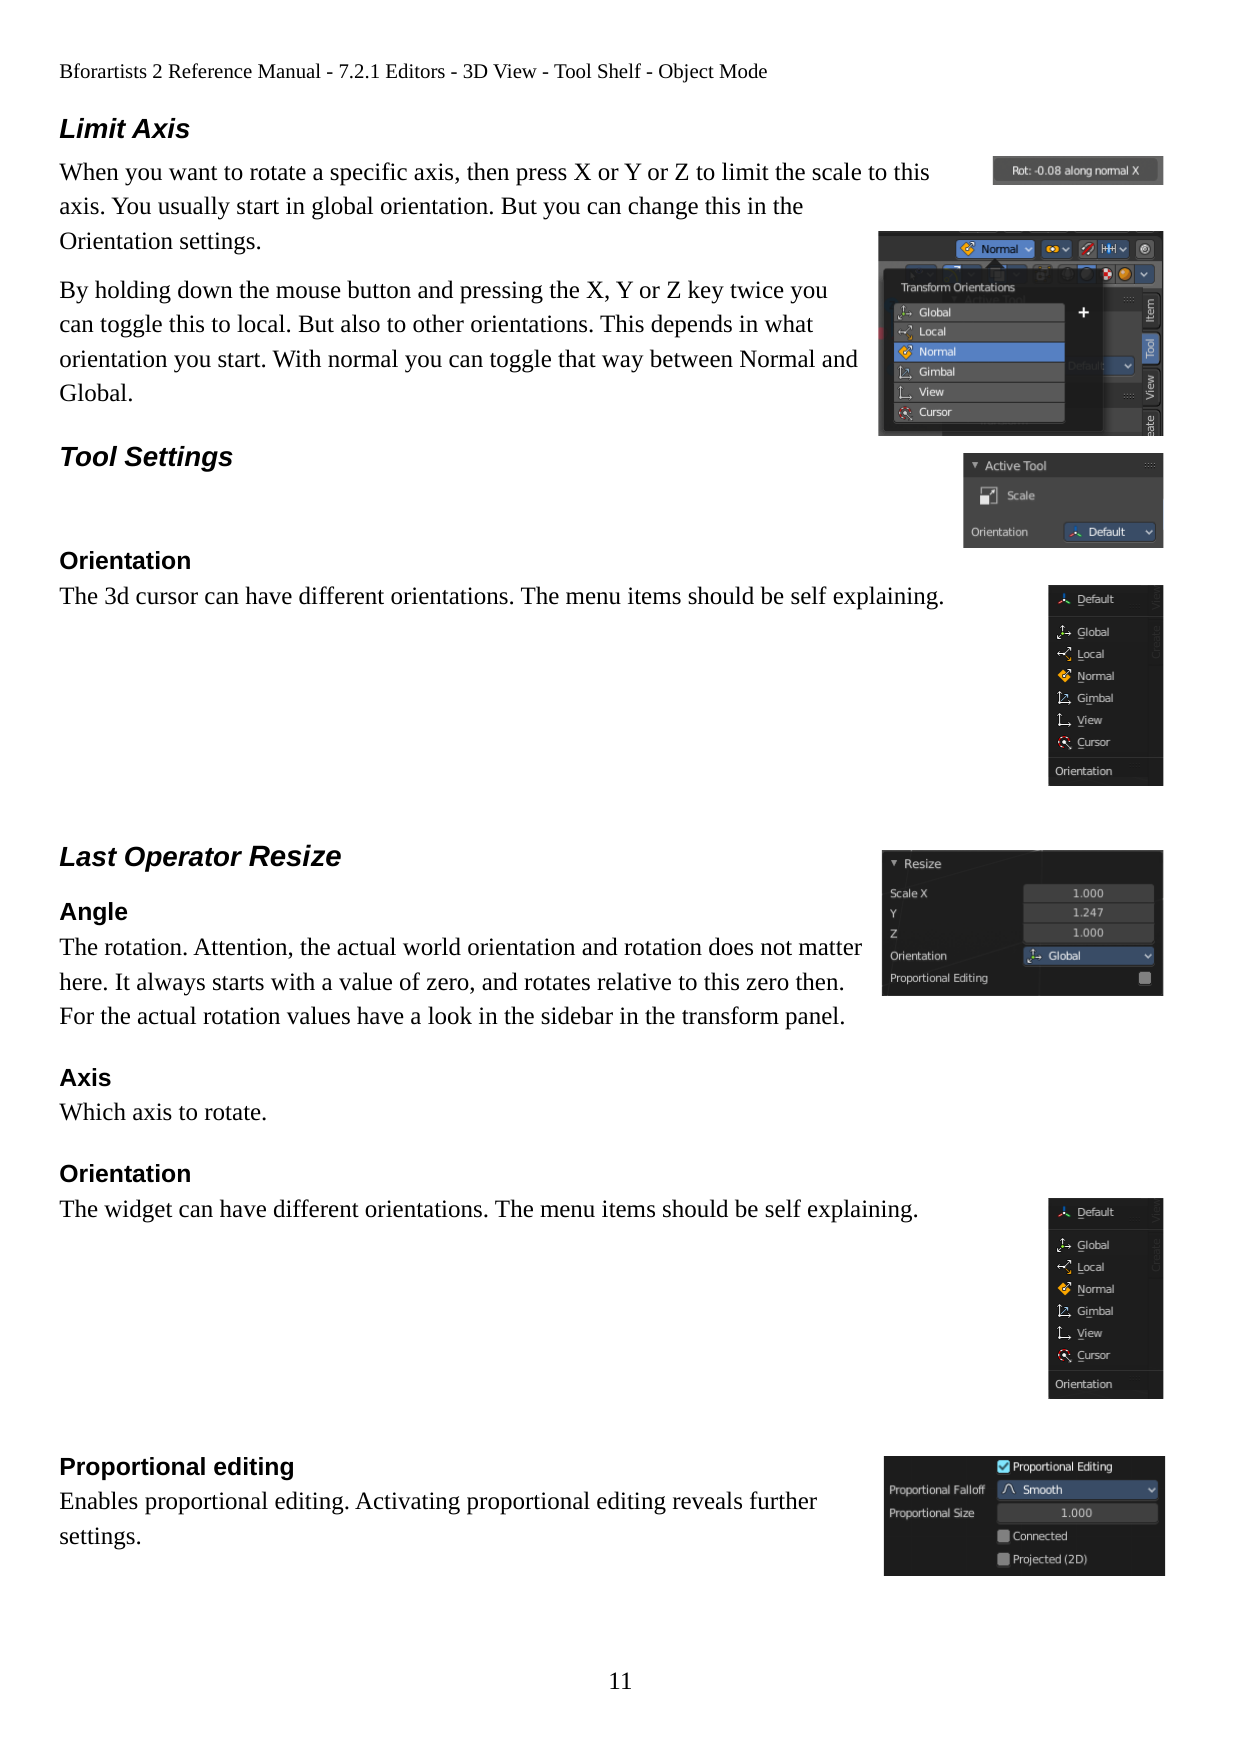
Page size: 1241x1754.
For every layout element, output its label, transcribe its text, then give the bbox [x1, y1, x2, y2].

text When you want to rotate a specific axis, then press X or Y or Z to limit the scale to this axis. You usually start in global orientation. But you can change this in the Orientation settings. [59, 157, 1181, 255]
text The 3d cursor can have different orientations. The menu items should be self explaining. [59, 581, 1181, 609]
picture [963, 453, 1164, 548]
subtitle [1164, 897, 1181, 926]
subtitle Limit Axis [59, 113, 1181, 144]
text The rotation. Attention, the actual world orientation and rotation does not matter here. It always starts with a value of zero, and rotates relative to this zero then. For the actual rotation values have a look in the sidebar in the transform panel. [59, 932, 1181, 1030]
picture [1048, 585, 1164, 786]
text Enables proportional editing. Activating proportional editing reveals further settings. [59, 1486, 883, 1549]
subtitle Angle [59, 897, 881, 926]
subtitle Proportional editing [59, 1452, 1181, 1480]
subtitle Tool Settings [59, 440, 1181, 472]
picture [1048, 1198, 1164, 1399]
picture [992, 156, 1164, 185]
subtitle Axis [59, 1063, 1181, 1091]
subtitle Last Operator Resize [59, 838, 1181, 872]
subtitle Orientation [59, 546, 1181, 574]
picture [883, 1456, 1166, 1576]
subtitle Orientation [59, 1159, 1181, 1187]
picture [881, 850, 1164, 996]
text The widget can have different orientations. The menu items should be self explaining. [59, 1194, 1181, 1222]
text By holding down the mouse button and pressing the X, Y or Z key twice you can toggle this to local. But also to other orientations. This depends in what orientation you start. With normal you can toggle that way between Normal and Global. [59, 275, 878, 407]
text Which axis to rotate. [59, 1097, 1181, 1126]
picture [878, 231, 1164, 436]
